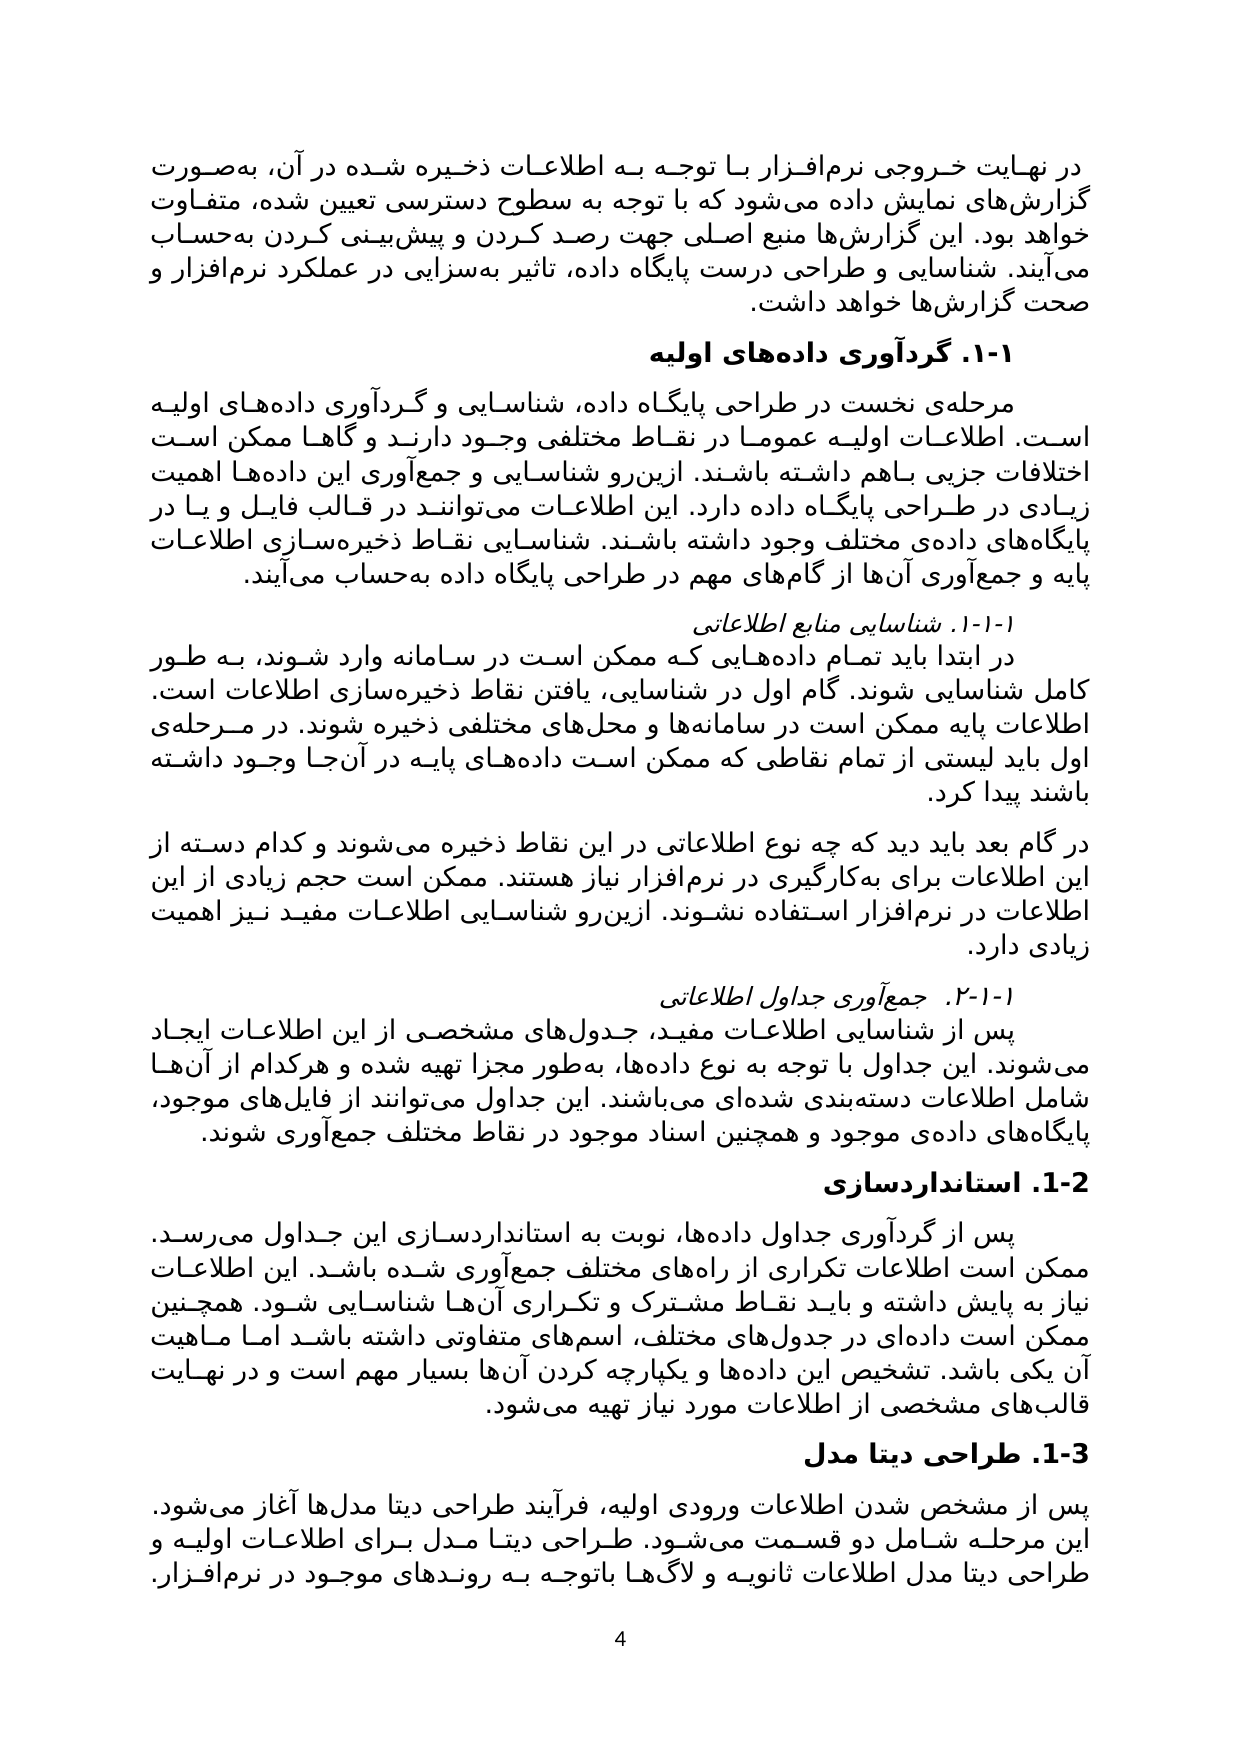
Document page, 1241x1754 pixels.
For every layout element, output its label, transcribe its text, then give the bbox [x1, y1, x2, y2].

text پس از شناسایی اطلاعات مفید، جدول‌های مشخصی از این اطلاعات ایجاد می‌شوند. این جداول با توجه به نوع داده‌ها، به‌طور مجزا تهیه شده و هرکدام از آن‌ها شامل اطلاعات دسته‌بندی شده‌ای می‌باشند. این جداول می‌توانند از فایل‌های موجود، پایگاه‌های داده‌ی موجود و همچنین اسناد موجود در نقاط مختلف جمع‌آوری شوند. [150, 1014, 1090, 1148]
text 1-2. استانداردسازی [150, 1167, 1090, 1199]
subtitle ۱-۱-۱. شناسایی منابع اطلاعاتی [150, 609, 1090, 638]
text پس از مشخص شدن اطلاعات ورودی اولیه، فرآیند طراحی دیتا مدل‌ها آغاز می‌شود. این مرحله شامل دو قسمت می‌شود. طراحی دیتا مدل برای اطلاعات اولیه و طراحی دیتا مدل اطلاعات ثانویه و لاگ‌ها باتوجه به روند‌های موجود در نرم‌افزار. خروجی این قسمت شامل نقشه‌ای از ارتباط تمام جداول داده‌ی موجود به همراه تمام فیلد‌های اطلاعات آن‌ها می‌باشد که در قالب ERD ارائه می‌شود. [150, 1489, 1090, 1589]
text در ابتدا باید تمام داده‌هایی که ممکن است در سامانه وارد شوند، به طور کامل شناسایی شوند. گام اول در شناسایی، یافتن نقاط ذخیره‌سازی اطلاعات است. اطلاعات پایه ممکن است در سامانه‌ها و محل‌های مختلفی ذخیره شوند. در مرحله‌ی اول باید لیستی از تمام نقاطی که ممکن است داده‌های پایه در آن‌جا وجود داشته باشند پیدا کرد. [150, 640, 1090, 808]
text مرحله‌ی نخست در طراحی پایگاه داده، شناسایی و گردآوری داده‌های اولیه است. اطلاعات اولیه عموما در نقاط مختلفی وجود دارند و گاها ممکن است اختلافات جزیی باهم داشته باشند. ازین‌رو شناسایی و جمع‌آوری این داده‌ها اهمیت زیادی در طراحی پایگاه داده دارد. این اطلاعات می‌توانند در قالب فایل و یا در پایگاه‌های داده‌ی مختلف وجود داشته باشند. شناسایی نقاط ذخیره‌سازی اطلاعات پایه و جمع‌آوری آن‌ها از گام‌های مهم در طراحی پایگاه داده به‌حساب می‌آیند. [150, 388, 1090, 589]
text در گام بعد باید دید که چه نوع اطلاعاتی در این نقاط ذخیره می‌شوند و کدام دسته از این اطلاعات برای به‌کارگیری در نرم‌افزار نیاز هستند. ممکن است حجم زیادی از این اطلاعات در نرم‌افزار استفاده نشوند. ازین‌رو شناسایی اطلاعات مفید نیز اهمیت زیادی دارد. [150, 827, 1090, 961]
text پس از گردآوری جداول داده‌ها، نوبت به استانداردسازی این جداول می‌رسد. ممکن است اطلاعات تکراری از راه‌های مختلف جمع‌آوری شده باشد. این اطلاعات نیاز به پایش داشته و باید نقاط مشترک و تکراری آن‌ها شناسایی شود. همچنین ممکن است داده‌ای در جدول‌های مختلف، اسم‌های متفاوتی داشته باشد اما ماهیت آن یکی باشد. تشخیص این داده‌ها و یکپارچه کردن ‌آن‌ها بسیار مهم است و در نهایت قالب‌های مشخصی از اطلاعات مورد نیاز تهیه می‌شود. [150, 1218, 1090, 1420]
text در نهایت خروجی نرم‌افزار با توجه به اطلاعات ذخیره شده در آن، به‌صورت گزارش‌های نمایش داده می‌شود که با توجه به سطوح دسترسی تعیین شده، متفاوت خواهد بود. این گزارش‌ها منبع اصلی جهت رصد کردن و پیش‌بینی کردن به‌حساب می‌آیند. شناسایی و طراحی درست پایگاه داده، تاثیر به‌سزایی در عملکرد نرم‌افزار و صحت گزارش‌ها خواهد داشت. [150, 150, 1090, 318]
list ۱-۱. گرد‌آوری داده‌های اولیه [150, 337, 1090, 368]
subtitle ۲-۱-۱. جمع‌آوری جداول اطلاعاتی [150, 980, 1090, 1012]
text 1-3. طراحی دیتا مدل [150, 1439, 1090, 1470]
